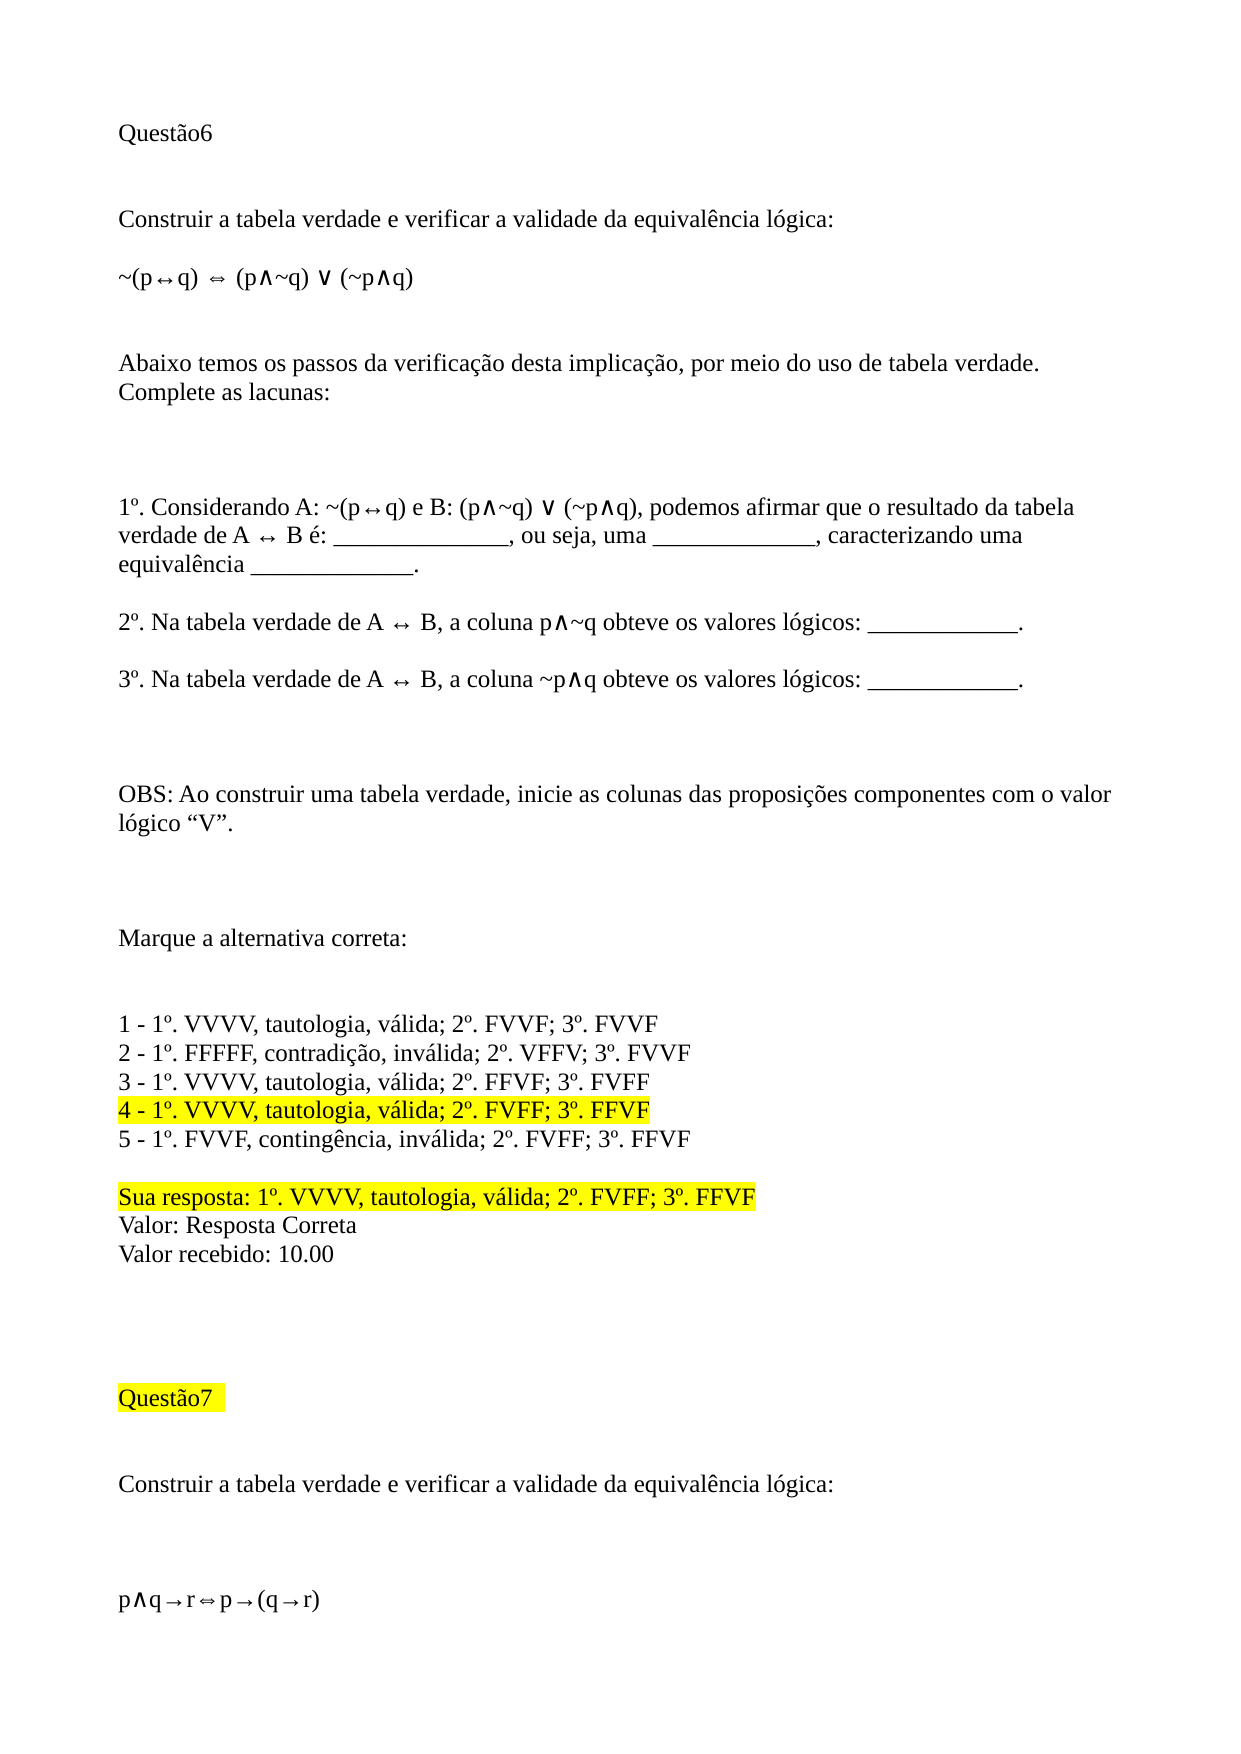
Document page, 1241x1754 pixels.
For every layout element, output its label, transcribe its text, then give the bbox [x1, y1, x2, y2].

text Questão6 [118, 118, 1122, 147]
text Marque a alternativa correta: [118, 923, 1122, 952]
text 2º. Na tabela verdade de A ↔ B, a coluna p∧~q obteve os valores lógicos: ____________. [118, 607, 1122, 636]
text Sua resposta: 1º. VVVV, tautologia, válida; 2º. FVFF; 3º. FFVF [118, 1182, 1122, 1211]
text Valor recebido: 10.00 [118, 1239, 1122, 1268]
text Construir a tabela verdade e verificar a validade da equivalência lógica: [118, 204, 1122, 233]
text OBS: Ao construir uma tabela verdade, inicie as colunas das proposições componentes com o valor lógico “V”. [118, 779, 1122, 837]
text 2 - 1º. FFFFF, contradição, inválida; 2º. VFFV; 3º. FVVF [118, 1038, 1122, 1067]
text 3º. Na tabela verdade de A ↔ B, a coluna ~p∧q obteve os valores lógicos: ____________. [118, 664, 1122, 693]
text 1º. Considerando A: ~(p↔q) e B: (p∧~q) ∨ (~p∧q), podemos afirmar que o resultado da tabela verdade de A ↔ B é: ______________, ou seja, uma _____________, caracterizando uma equivalência _____________. [118, 492, 1122, 578]
text Valor: Resposta Correta [118, 1211, 1122, 1239]
text 5 - 1º. FVVF, contingência, inválida; 2º. FVFF; 3º. FFVF [118, 1124, 1122, 1153]
text Abaixo temos os passos da verificação desta implicação, por meio do uso de tabela verdade. Complete as lacunas: [118, 348, 1122, 406]
text 1 - 1º. VVVV, tautologia, válida; 2º. FVVF; 3º. FVVF [118, 1009, 1122, 1038]
text 4 - 1º. VVVV, tautologia, válida; 2º. FVFF; 3º. FFVF [118, 1096, 1122, 1124]
text Questão7 [118, 1383, 1122, 1412]
text Construir a tabela verdade e verificar a validade da equivalência lógica: [118, 1469, 1122, 1498]
text 3 - 1º. VVVV, tautologia, válida; 2º. FFVF; 3º. FVFF [118, 1067, 1122, 1096]
text ~(p↔q) ⇔ (p∧~q) ∨ (~p∧q) [118, 262, 1122, 291]
text p∧q→r⇔p→(q→r) [118, 1584, 1122, 1613]
